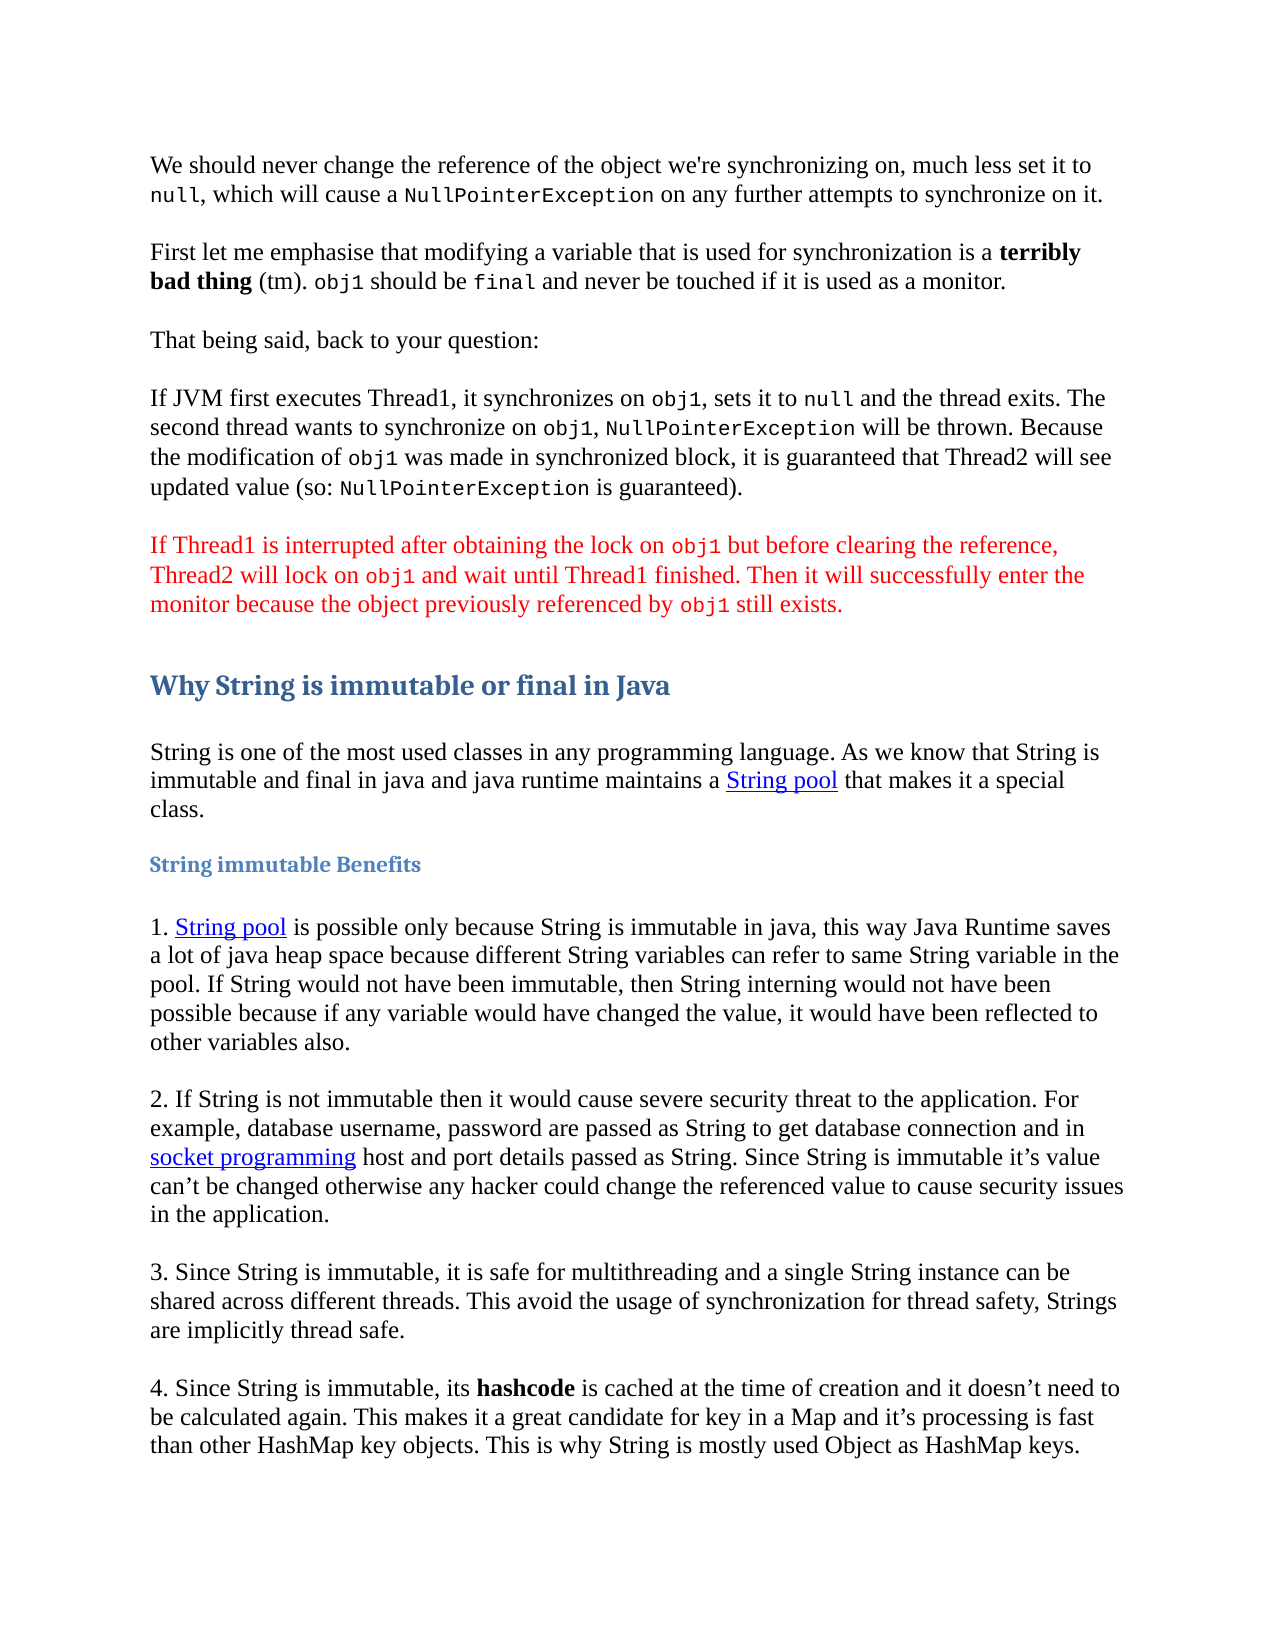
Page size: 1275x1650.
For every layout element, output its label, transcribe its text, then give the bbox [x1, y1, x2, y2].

subtitle String immutable Benefits [150, 852, 1125, 879]
text We should never change the reference of the object we're synchronizing on, much less set it to null, which will cause a NullPointerException on any further attempts to synchronize on it. [150, 150, 1125, 208]
subtitle Why String is immutable or final in Java [150, 669, 1125, 703]
text First let me emphasise that modifying a variable that is used for synchronization is a terribly bad thing (tm). obj1 should be final and never be touched if it is used as a monitor. [150, 237, 1125, 296]
text 3. Since String is immutable, it is safe for multithreading and a single String instance can be shared across different threads. This avoid the usage of synchronization for thread safety, Strings are implicitly thread safe. [150, 1257, 1125, 1344]
text 4. Since String is immutable, its hashcode is cached at the time of creation and it doesn’t need to be calculated again. This makes it a great candidate for key in a Map and it’s processing is fast than other HashMap key objects. This is why String is mostly used Object as HashMap keys. [150, 1373, 1125, 1459]
text If JVM first executes Thread1, it synchronizes on obj1, sets it to null and the thread exits. The second thread wants to synchronize on obj1, NullPointerException will be thrown. Because the modification of obj1 was made in synchronized block, it is guaranteed that Thread2 will see updated value (so: NullPointerException is guaranteed). [150, 383, 1125, 501]
text 1. String pool is possible only because String is immutable in java, this way Java Runtime saves a lot of java heap space because different String variables can refer to same String variable in the pool. If String would not have been immutable, then String interning would not have been possible because if any variable would have changed the value, it would have been reflected to other variables also. [150, 912, 1125, 1055]
text That being said, back to your question: [150, 325, 1125, 354]
text If Thread1 is interrupted after obtaining the lock on obj1 but before clearing the reference, Thread2 will lock on obj1 and wait until Thread1 finished. Then it will successfully enter the monitor because the object previously referenced by obj1 still exists. [150, 530, 1125, 619]
text 2. If String is not immutable then it would cause severe security threat to the application. For example, database username, password are passed as String to get database connection and in socket programming host and port details passed as String. Since String is immutable it’s value can’t be changed otherwise any hacker could change the referenced value to cause security issues in the application. [150, 1084, 1125, 1228]
text String is one of the most used classes in any programming language. As we know that String is immutable and final in java and java runtime maintains a String pool that makes it a special class. [150, 737, 1125, 823]
